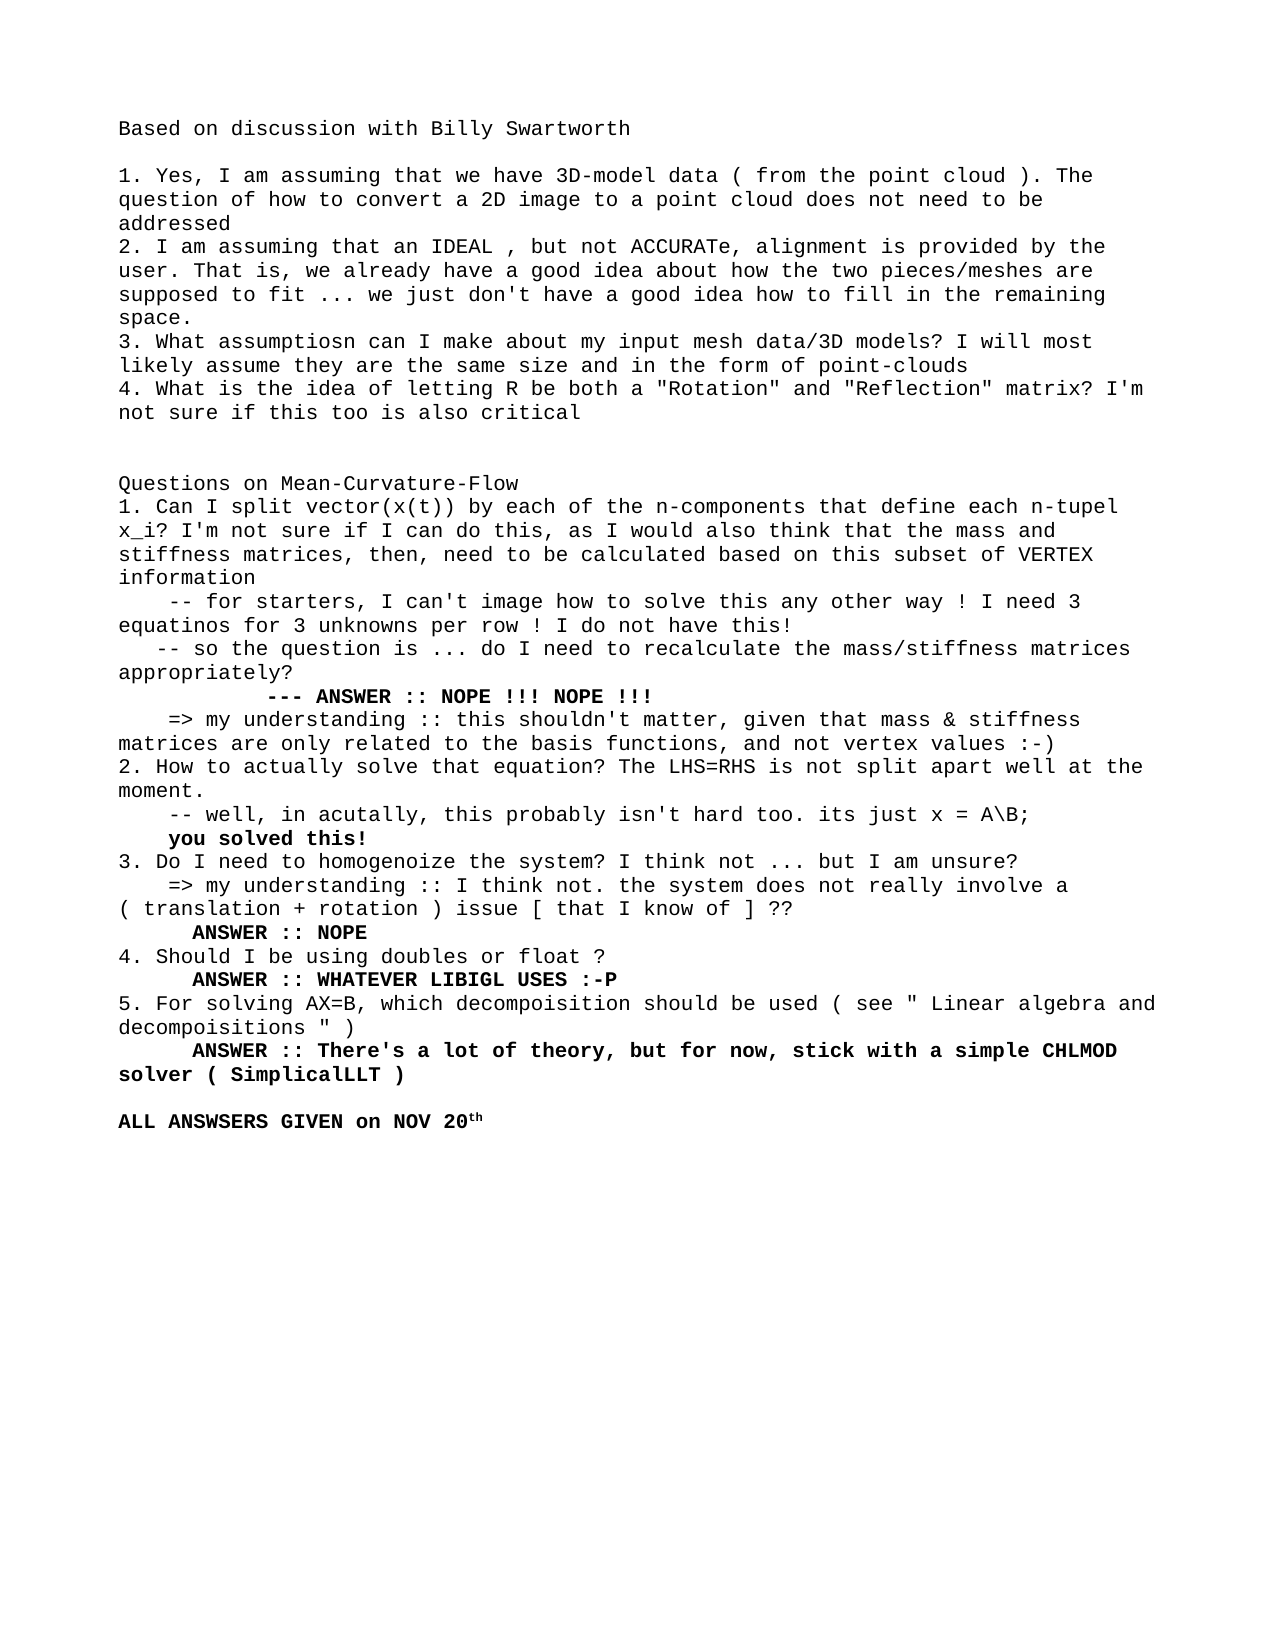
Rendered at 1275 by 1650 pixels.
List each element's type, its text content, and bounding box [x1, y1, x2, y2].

text -- so the question is ... do I need to recalculate the mass/stiffness matrices appropriately? [118, 638, 1157, 686]
text Questions on Mean-Curvature-Flow [118, 473, 1157, 496]
text 4. Should I be using doubles or float ? [118, 946, 1157, 969]
text 1. Yes, I am assuming that we have 3D-model data ( from the point cloud ). The question of how to convert a 2D image to a point cloud does not need to be addressed [118, 165, 1157, 236]
text 3. Do I need to homogenoize the system? I think not ... but I am unsure? [118, 851, 1157, 875]
text 2. How to actually solve that equation? The LHS=RHS is not split apart well at the moment. [118, 757, 1157, 804]
text 3. What assumptiosn can I make about my input mesh data/3D models? I will most likely assume they are the same size and in the form of point-clouds [118, 331, 1157, 378]
text 1. Can I split vector(x(t)) by each of the n-components that define each n-tupel x_i? I'm not sure if I can do this, as I would also think that the mass and stiffness matrices, then, need to be calculated based on this subset of VERTEX information [118, 496, 1157, 591]
text ALL ANSWSERS GIVEN on NOV 20th [118, 1111, 1157, 1135]
text ANSWER :: WHATEVER LIBIGL USES :-P [118, 969, 1157, 993]
text you solved this! [118, 827, 1157, 851]
text => my understanding :: I think not. the system does not really involve a ( translation + rotation ) issue [ that I know of ] ?? [118, 875, 1157, 922]
text -- for starters, I can't image how to solve this any other way ! I need 3 equatinos for 3 unknowns per row ! I do not have this! [118, 591, 1157, 638]
text 2. I am assuming that an IDEAL , but not ACCURATe, alignment is provided by the user. That is, we already have a good idea about how the two pieces/meshes are supposed to fit ... we just don't have a good idea how to fill in the remaining space. [118, 236, 1157, 331]
text Based on discussion with Billy Swartworth [118, 118, 1157, 142]
text ANSWER :: NOPE [118, 922, 1157, 946]
text 5. For solving AX=B, which decompoisition should be used ( see " Linear algebra and decompoisitions " ) [118, 993, 1157, 1040]
text ANSWER :: There's a lot of theory, but for now, stick with a simple CHLMOD solver ( SimplicalLLT ) [118, 1040, 1157, 1088]
text => my understanding :: this shouldn't matter, given that mass & stiffness matrices are only related to the basis functions, and not vertex values :-) [118, 709, 1157, 757]
text 4. What is the idea of letting R be both a "Rotation" and "Reflection" matrix? I'm not sure if this too is also critical [118, 378, 1157, 426]
text -- well, in acutally, this probably isn't hard too. its just x = A\B; [118, 804, 1157, 827]
text --- ANSWER :: NOPE !!! NOPE !!! [118, 686, 1157, 709]
